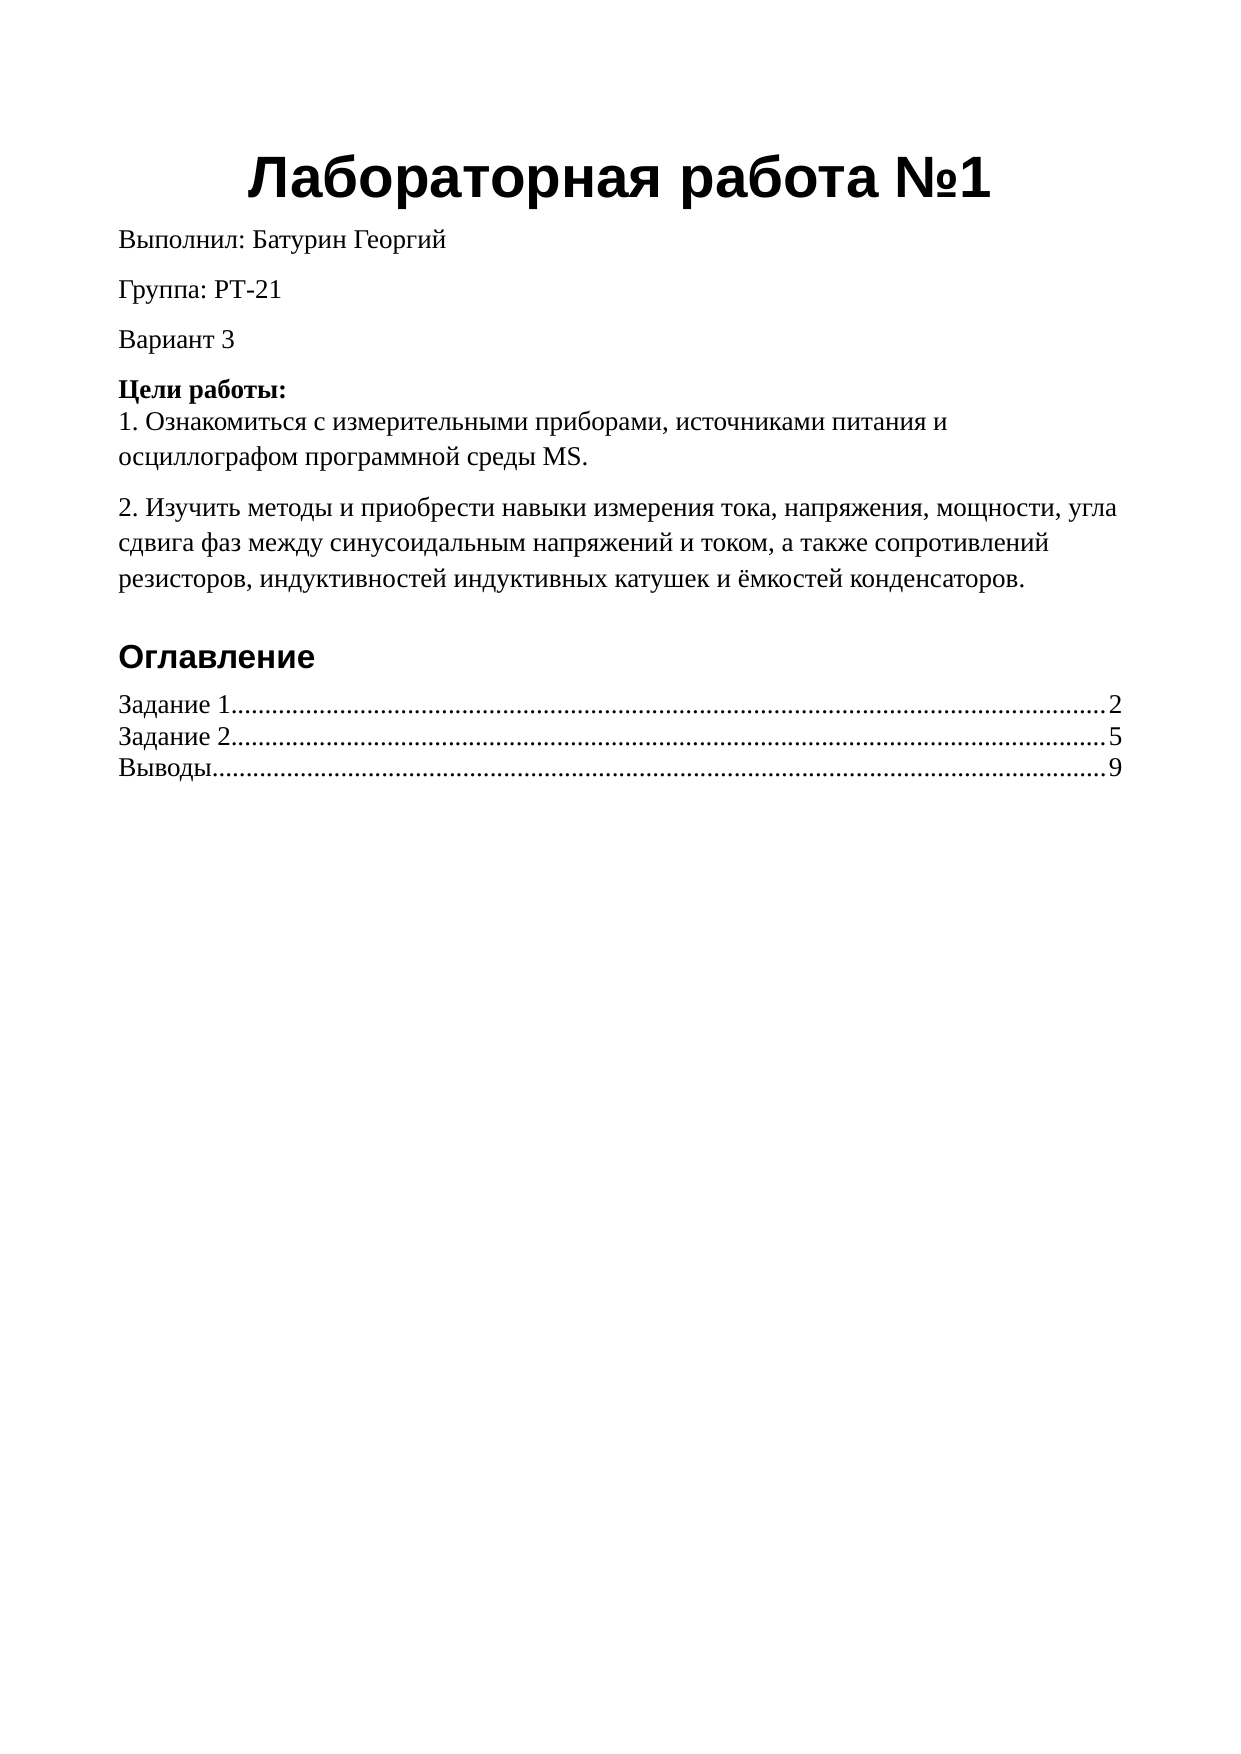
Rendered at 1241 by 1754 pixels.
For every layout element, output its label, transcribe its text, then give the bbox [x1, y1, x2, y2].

text Группа: РТ-21 [118, 273, 1122, 304]
text 1. Ознакомиться с измерительными приборами, источниками питания и осциллографом программной среды MS. [118, 405, 1122, 472]
text Задание 2 5 [118, 720, 1122, 751]
text Выводы 9 [118, 751, 1122, 782]
text Цели работы: [118, 374, 1122, 405]
text Вариант 3 [118, 323, 1122, 354]
title Лабораторная работа №1 [118, 143, 1122, 210]
text Задание 1 2 [118, 688, 1122, 720]
subtitle Оглавление [118, 638, 1122, 676]
text 2. Изучить методы и приобрести навыки измерения тока, напряжения, мощности, угла сдвига фаз между синусоидальным напряжений и током, а также сопротивлений резисторов, индуктивностей индуктивных катушек и ёмкостей конденсаторов. [118, 491, 1122, 593]
text Выполнил: Батурин Георгий [118, 223, 1122, 254]
